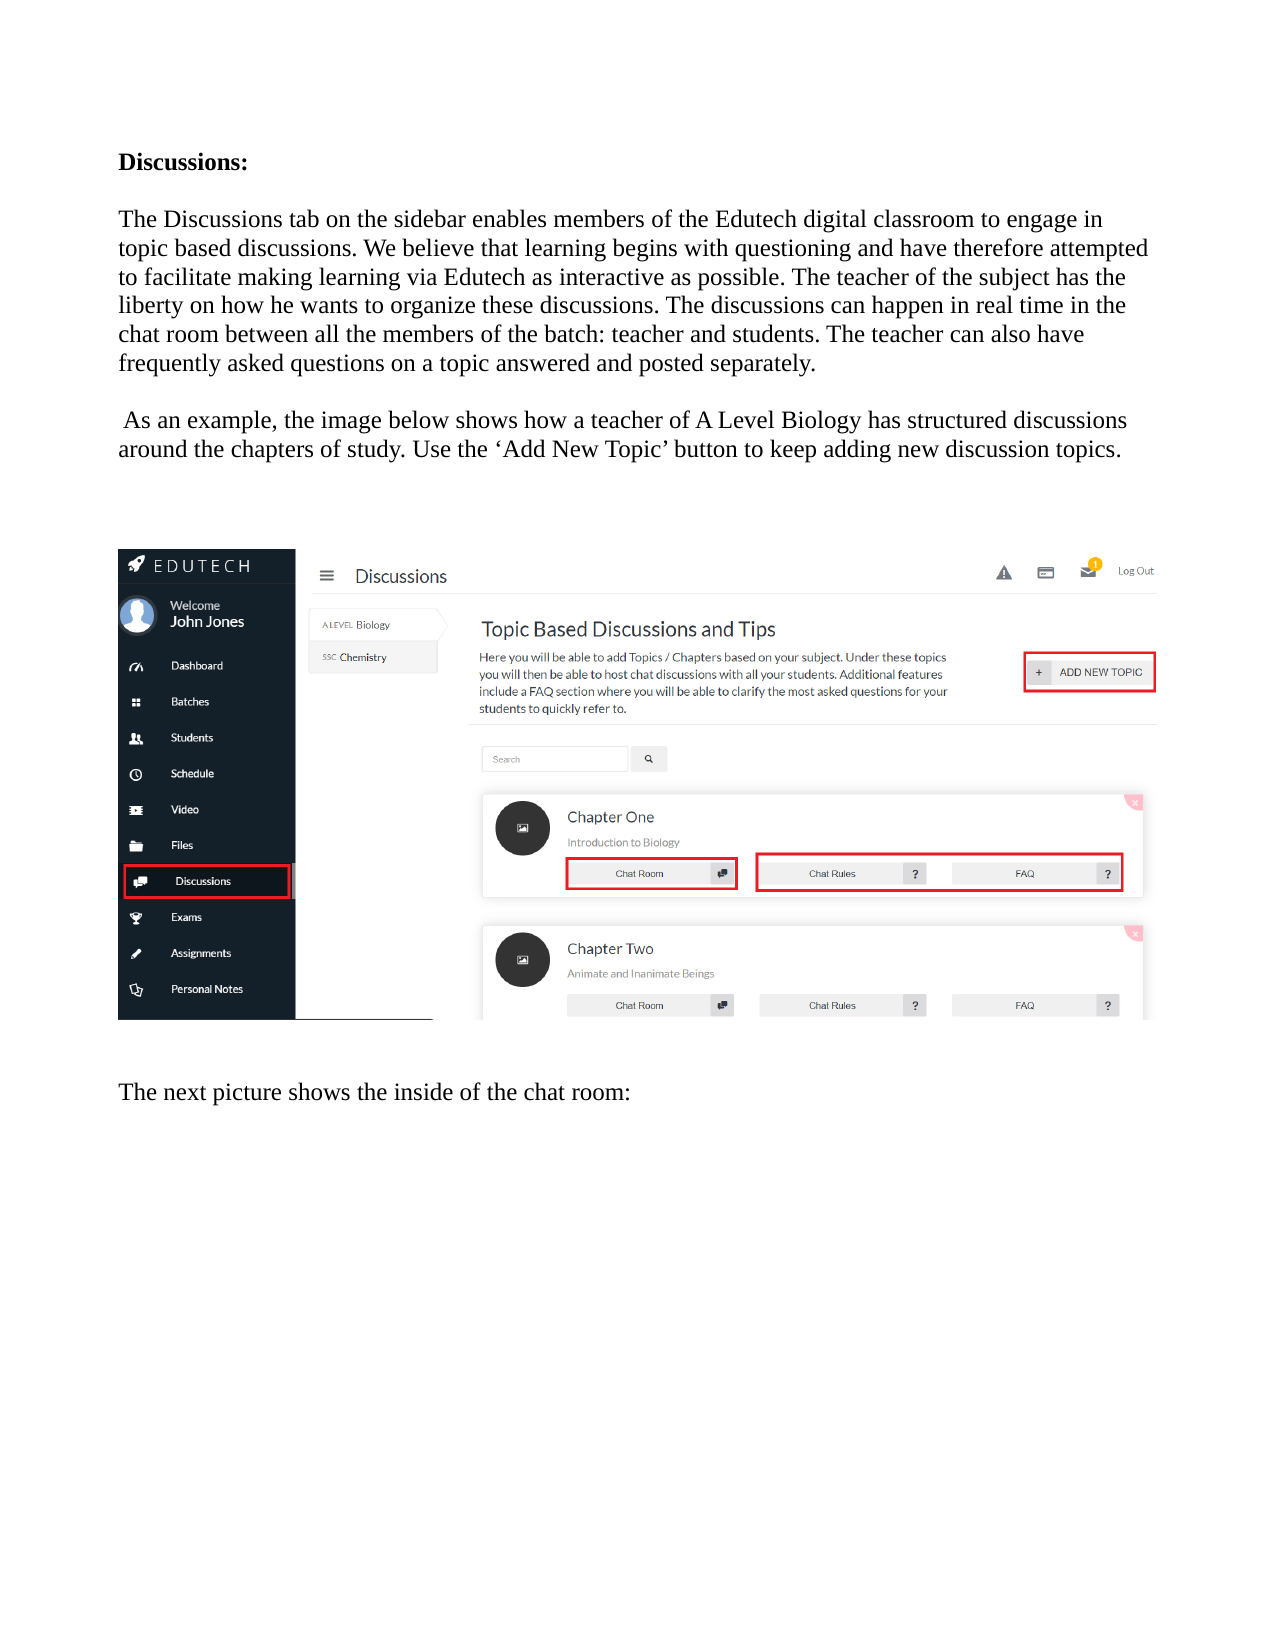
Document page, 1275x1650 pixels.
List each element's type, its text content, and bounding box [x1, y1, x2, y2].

text Discussions: [118, 147, 1157, 176]
text The Discussions tab on the sidebar enables members of the Edutech digital classroom to engage in topic based discussions. We believe that learning begins with questioning and have therefore attempted to facilitate making learning via Edutech as interactive as possible. The teacher of the subject has the liberty on how he wants to organize these discussions. The discussions can happen in real time in the chat room between all the members of the batch: teacher and students. The teacher can also have frequently asked questions on a topic answered and posted separately. [118, 204, 1157, 377]
text The next picture shows the inside of the chat room: [118, 1077, 1157, 1106]
text As an example, the image below shows how a teacher of A Level Biology has structured discussions around the chapters of study. Use the ‘Add New Topic’ button to keep adding new discussion topics. [118, 406, 1157, 463]
picture [118, 549, 1157, 1020]
